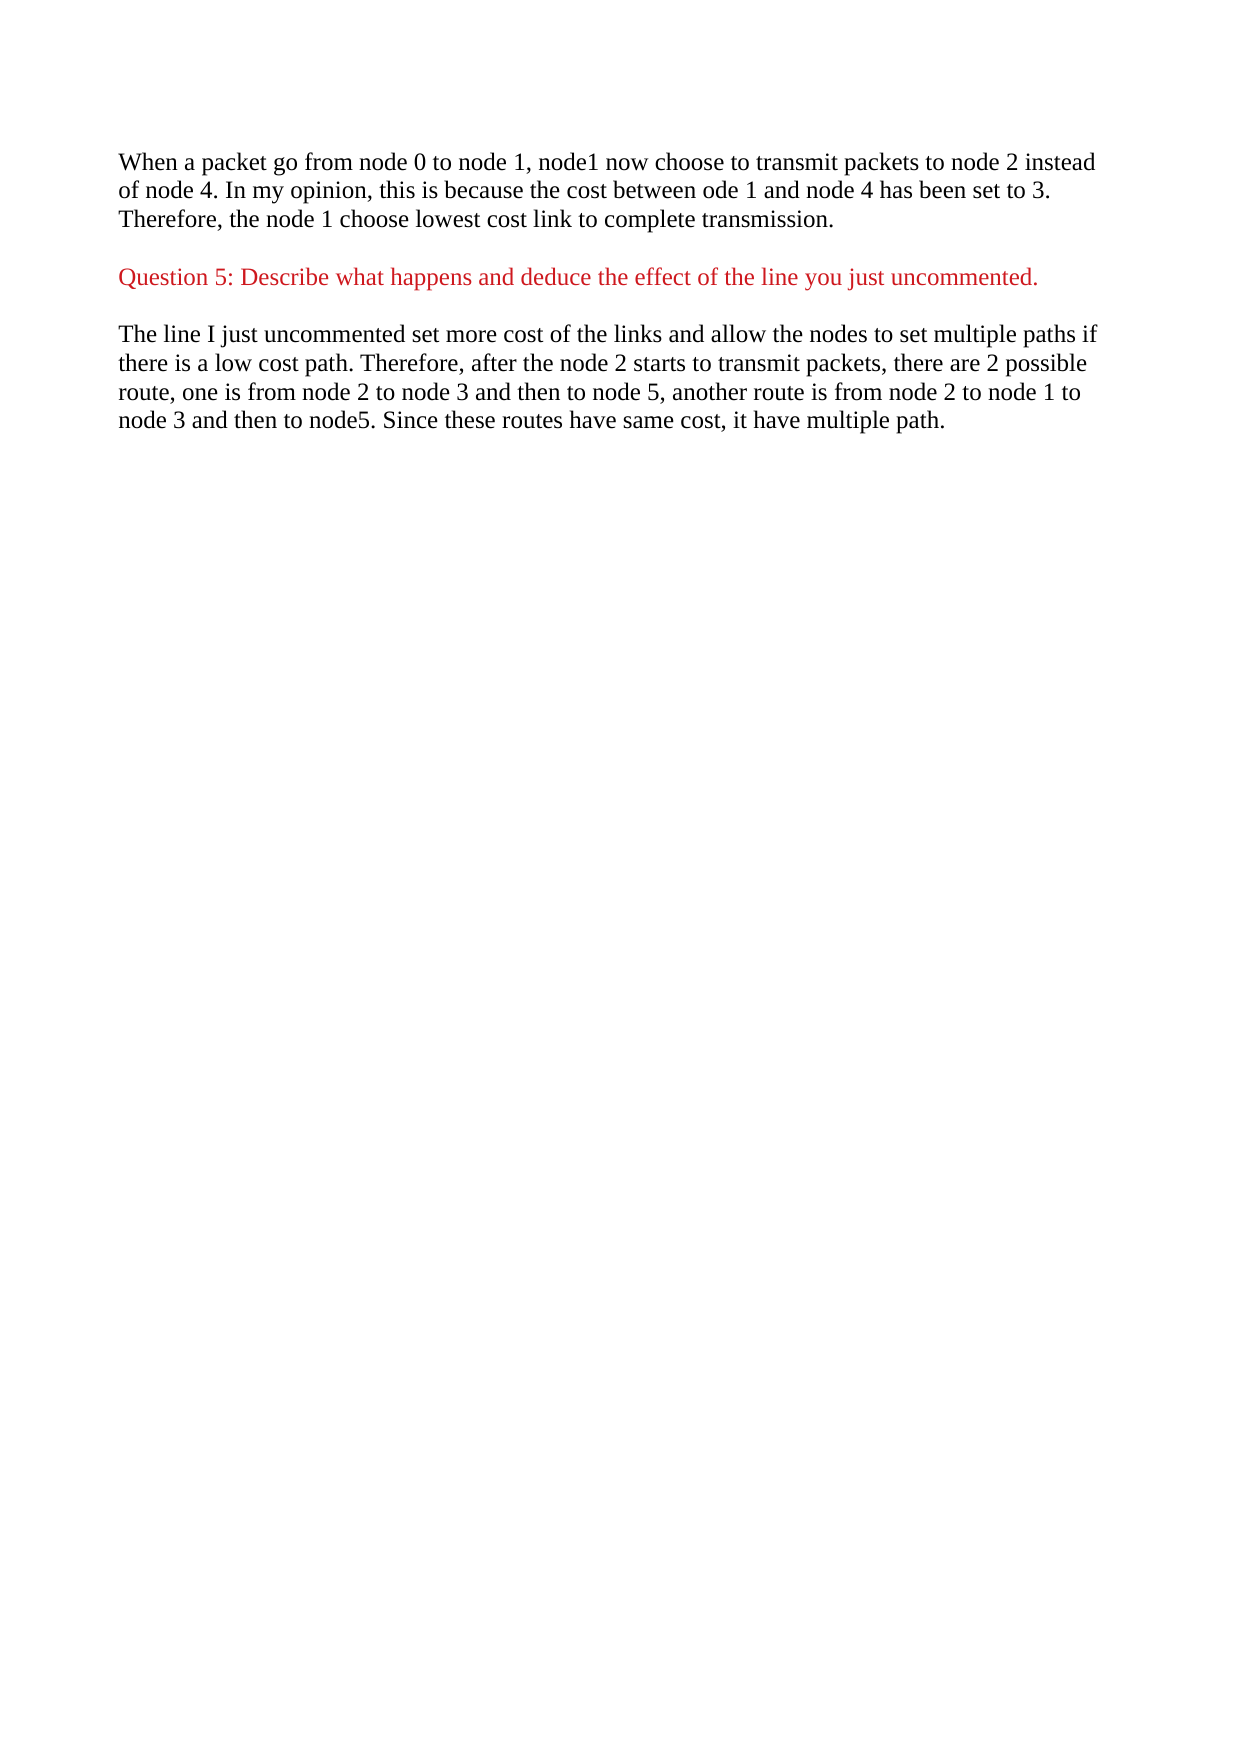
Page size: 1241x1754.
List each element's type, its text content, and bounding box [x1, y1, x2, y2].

text The line I just uncommented set more cost of the links and allow the nodes to set multiple paths if there is a low cost path. Therefore, after the node 2 starts to transmit packets, there are 2 possible route, one is from node 2 to node 3 and then to node 5, another route is from node 2 to node 1 to node 3 and then to node5. Since these routes have same cost, it have multiple path. [118, 319, 1122, 434]
text When a packet go from node 0 to node 1, node1 now choose to transmit packets to node 2 instead of node 4. In my opinion, this is because the cost between ode 1 and node 4 has been set to 3. Therefore, the node 1 choose lowest cost link to complete transmission. [118, 147, 1122, 233]
text Question 5: Describe what happens and deduce the effect of the line you just uncommented. [118, 262, 1122, 291]
